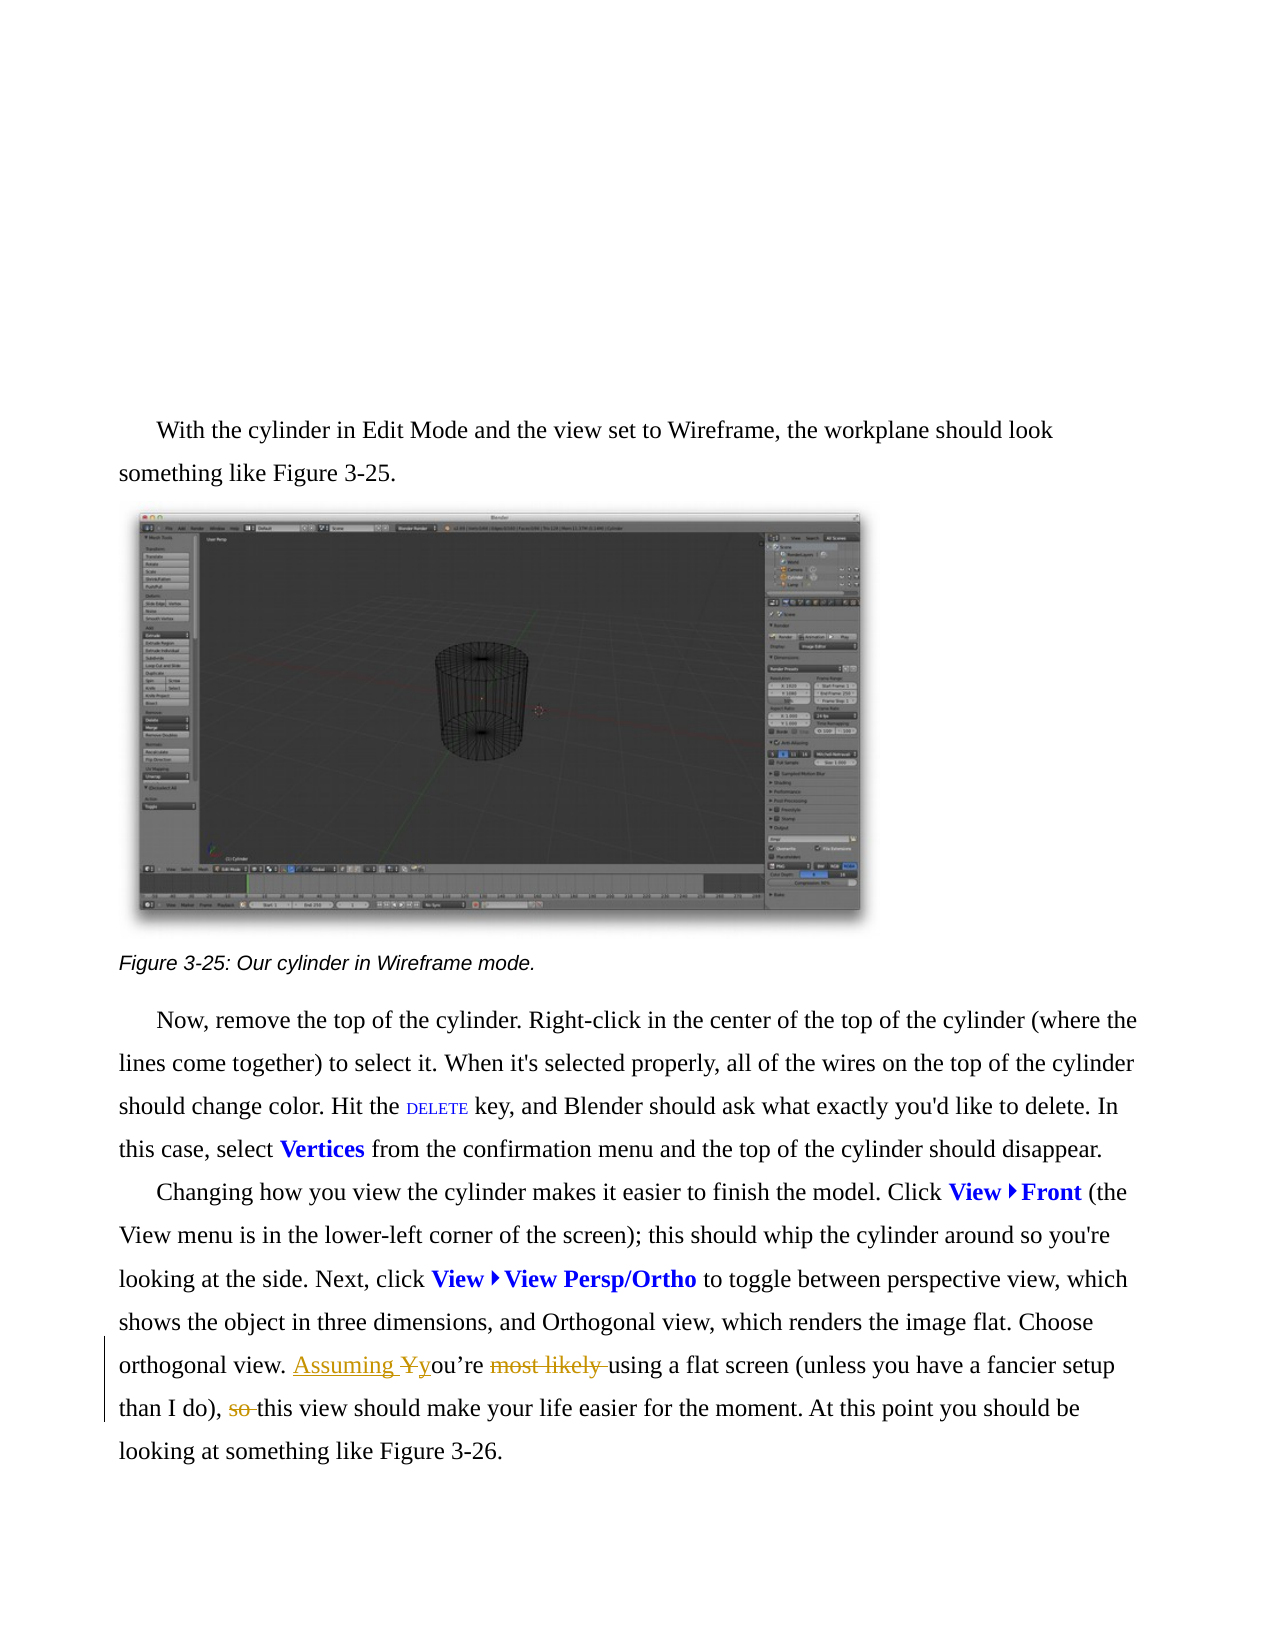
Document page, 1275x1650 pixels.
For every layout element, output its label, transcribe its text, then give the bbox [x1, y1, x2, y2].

text Now, remove the top of the cylinder. Right-click in the center of the top of the cylinder (where the lines come together) to select it. When it's selected properly, all of the wires on the top of the cylinder should change color. Hit the delete key, and Blender should ask what exactly you'd like to delete. In this case, select Vertices from the confirmation menu and the top of the cylinder should disappear. [118, 1005, 1156, 1163]
picture [118, 501, 880, 939]
text Changing how you view the cylinder makes it easier to finish the model. Click View4Front (the View menu is in the lower-left corner of the screen); this should whip the cylinder around so you're looking at the side. Next, click View4View Persp/Ortho to toggle between perspective view, which shows the object in three dimensions, and Orthogonal view, which renders the image flat. Choose orthogonal view. Assuming you’re using a flat screen (unless you have a fancier setup than I do), this view should make your life easier for the moment. At this point you should be looking at something like Figure 3-26. [118, 1177, 1156, 1465]
text Figure 3-25: Our cylinder in Wireframe mode. [118, 513, 1156, 974]
text With the cylinder in Edit Mode and the view set to Wireframe, the workplane should look something like Figure 3-25. [118, 415, 1156, 487]
